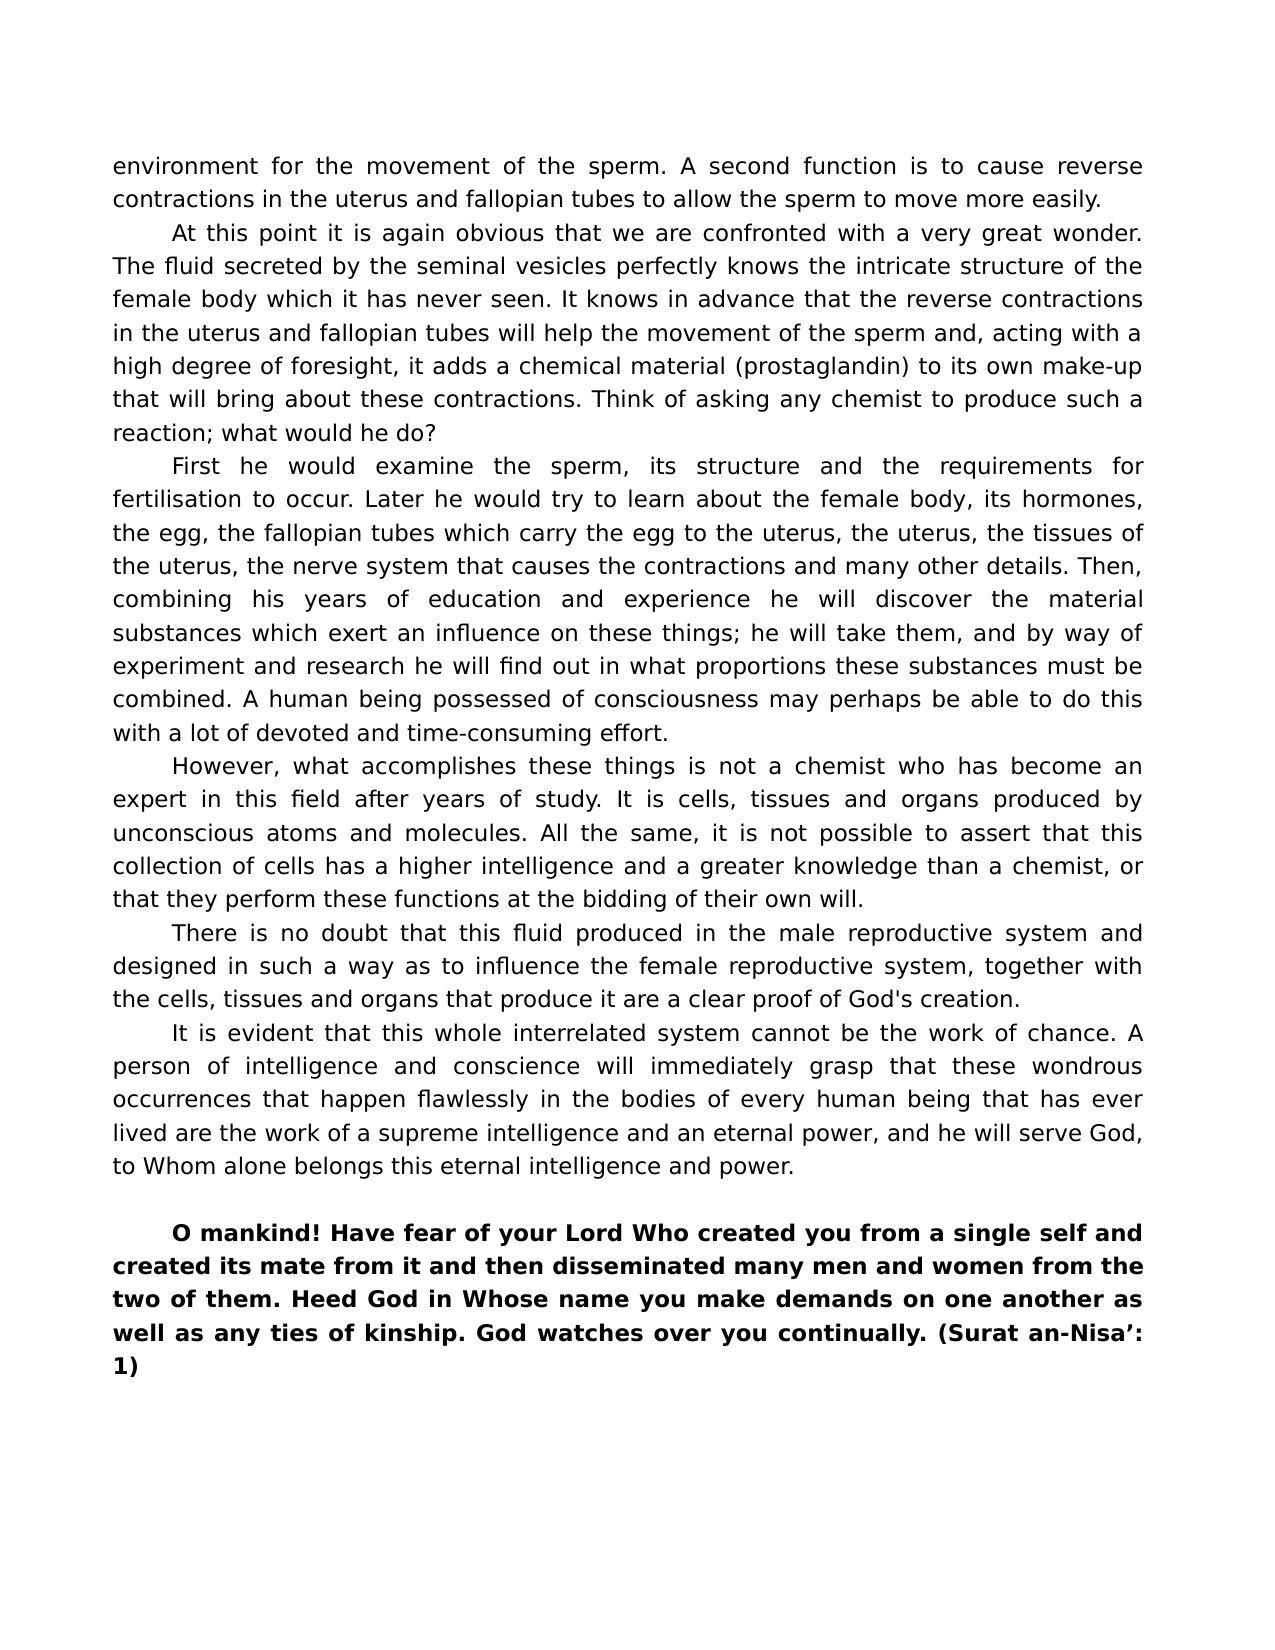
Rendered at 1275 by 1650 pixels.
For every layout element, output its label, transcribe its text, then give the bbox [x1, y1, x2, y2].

text There is no doubt that this fluid produced in the male reproductive system and designed in such a way as to influence the female reproductive system, together with the cells, tissues and organs that produce it are a clear proof of God's creation. [112, 914, 1145, 1014]
text environment for the movement of the sperm. A second function is to cause reverse contractions in the uterus and fallopian tubes to allow the sperm to move more easily. [112, 148, 1145, 214]
text O mankind! Have fear of your Lord Who created you from a single self and created its mate from it and then disseminated many men and women from the two of them. Heed God in Whose name you make demands on one another as well as any ties of kinship. God watches over you continually. (Surat an-Nisa’: 1) [112, 1214, 1145, 1381]
text However, what accomplishes these things is not a chemist who has become an expert in this field after years of study. It is cells, tissues and organs produced by unconscious atoms and molecules. All the same, it is not possible to assert that this collection of cells has a higher intelligence and a greater knowledge than a chemist, or that they perform these functions at the bidding of their own will. [112, 748, 1145, 914]
text It is evident that this whole interrelated system cannot be the work of chance. A person of intelligence and conscience will immediately grasp that these wondrous occurrences that happen flawlessly in the bodies of every human being that has ever lived are the work of a supreme intelligence and an eternal power, and he will serve God, to Whom alone belongs this eternal intelligence and power. [112, 1014, 1145, 1181]
text First he would examine the sperm, its structure and the requirements for fertilisation to occur. Later he would try to learn about the female body, its hormones, the egg, the fallopian tubes which carry the egg to the uterus, the uterus, the tissues of the uterus, the nerve system that causes the contractions and many other details. Then, combining his years of education and experience he will discover the material substances which exert an influence on these things; he will take them, and by way of experiment and research he will find out in what proportions these substances must be combined. A human being possessed of consciousness may perhaps be able to do this with a lot of devoted and time-consuming effort. [112, 448, 1145, 748]
text At this point it is again obvious that we are confronted with a very great wonder. The fluid secreted by the seminal vesicles perfectly knows the intricate structure of the female body which it has never seen. It knows in advance that the reverse contractions in the uterus and fallopian tubes will help the movement of the sperm and, acting with a high degree of foresight, it adds a chemical material (prostaglandin) to its own make-up that will bring about these contractions. Think of asking any chemist to produce such a reaction; what would he do? [112, 214, 1145, 448]
